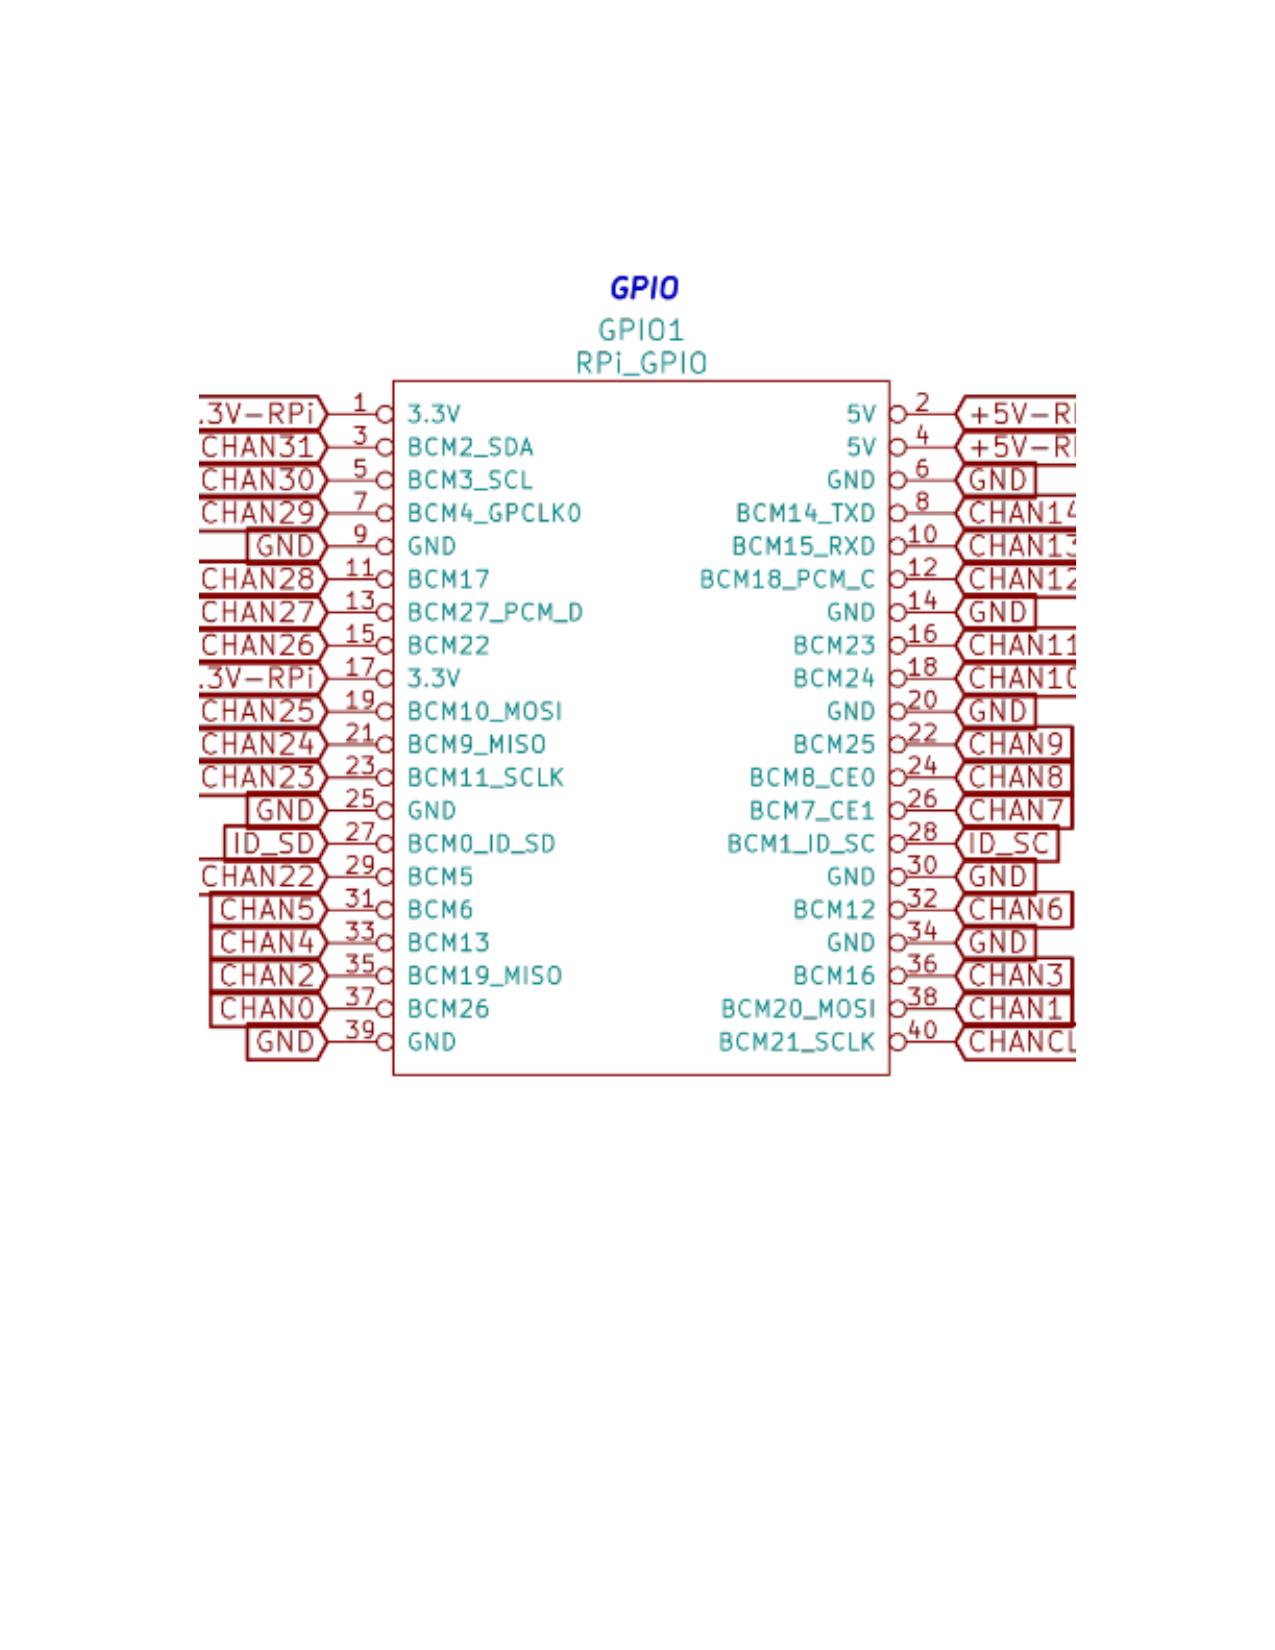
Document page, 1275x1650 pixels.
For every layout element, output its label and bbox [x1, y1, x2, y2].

picture [199, 118, 1077, 1281]
